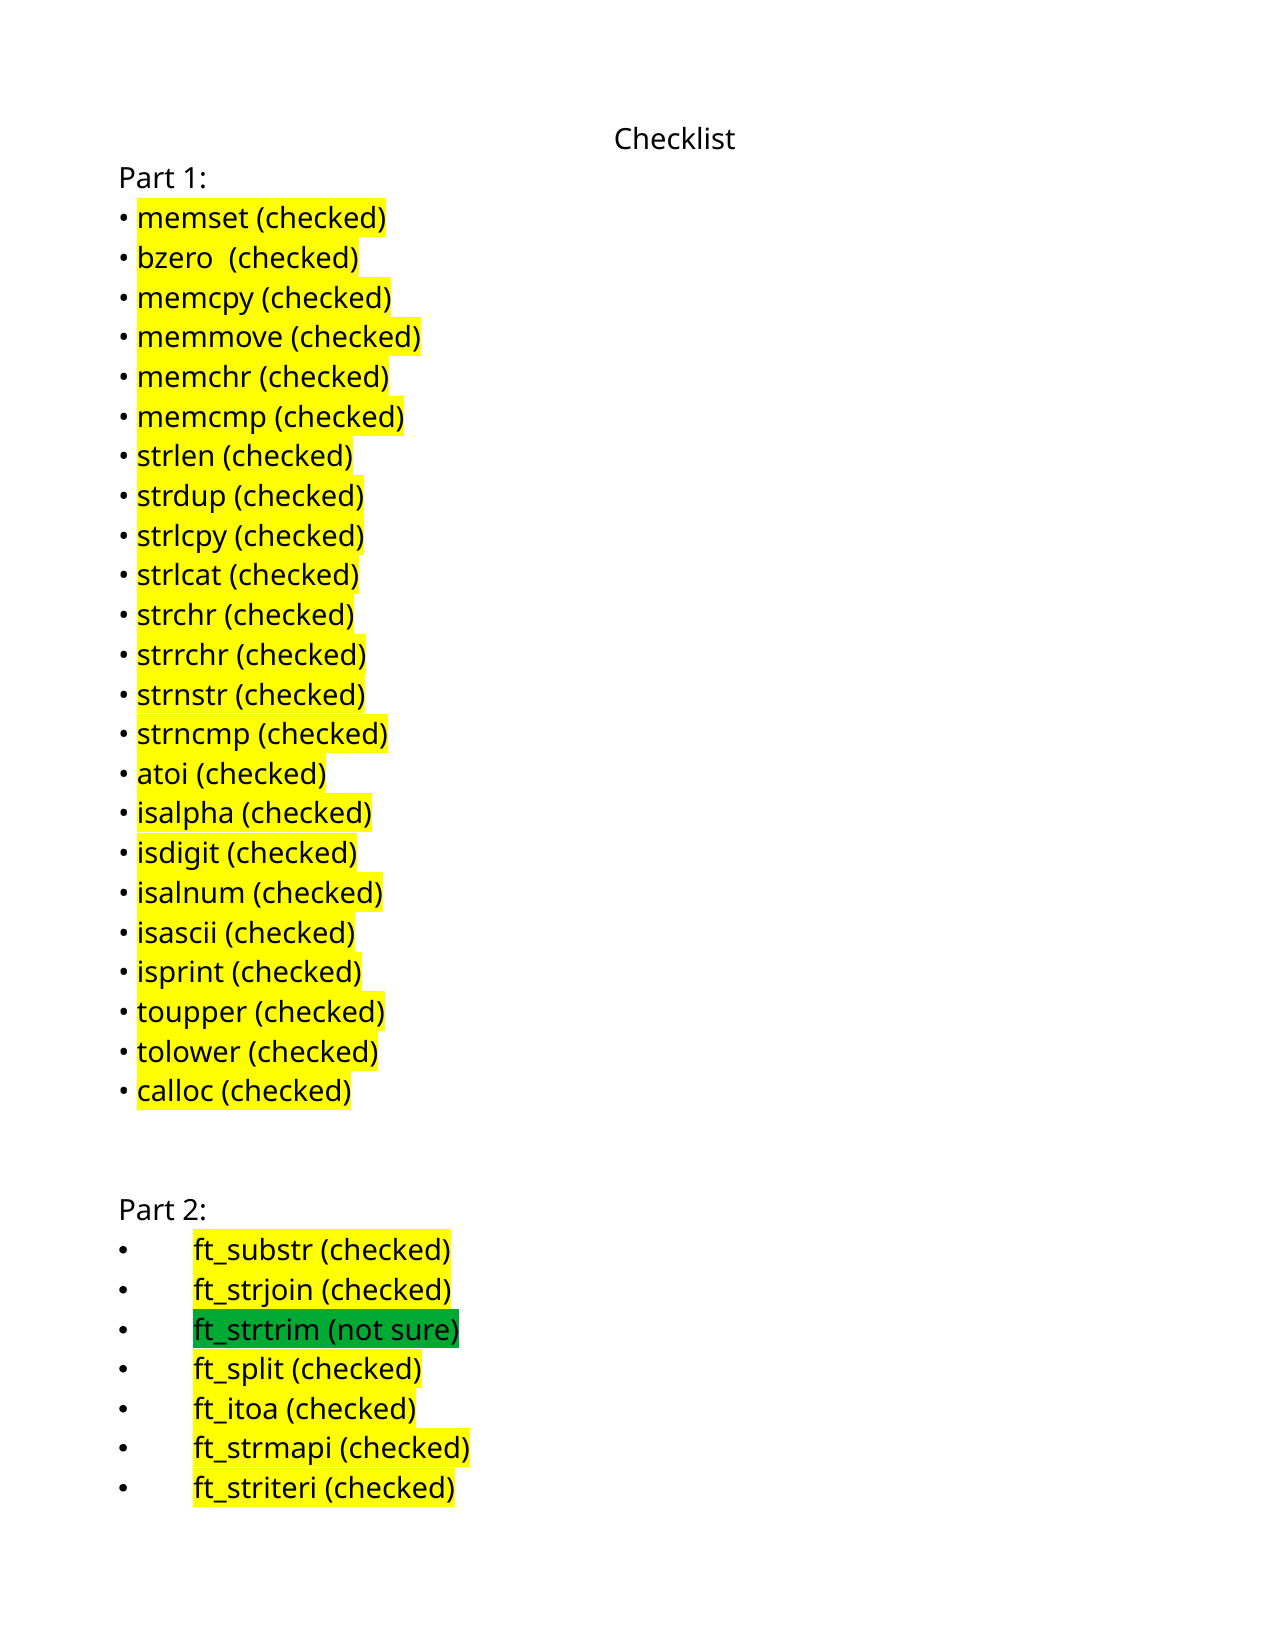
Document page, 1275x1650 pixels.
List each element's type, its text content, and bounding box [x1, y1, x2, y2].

text • isprint (checked) [118, 952, 1157, 991]
text • isalnum (checked) [118, 872, 1157, 912]
text • strlen (checked) [118, 436, 1157, 475]
text • tolower (checked) [118, 1031, 1157, 1071]
list ft_strmapi (checked) [118, 1428, 1157, 1467]
text • isdigit (checked) [118, 832, 1157, 872]
text • strlcat (checked) [118, 555, 1157, 594]
text • toupper (checked) [118, 991, 1157, 1031]
text Part 1: [118, 158, 1157, 197]
text • strlcpy (checked) [118, 515, 1157, 555]
text • strnstr (checked) [118, 674, 1157, 713]
text • bzero (checked) [118, 237, 1157, 277]
list ft_strtrim (not sure) [118, 1309, 1157, 1348]
list ft_split (checked) [118, 1348, 1157, 1388]
text • calloc (checked) [118, 1071, 1157, 1110]
text • memmove (checked) [118, 317, 1157, 356]
text Part 2: [118, 1190, 1157, 1229]
text • strrchr (checked) [118, 634, 1157, 674]
text • strdup (checked) [118, 475, 1157, 515]
text • strncmp (checked) [118, 713, 1157, 753]
list ft_substr (checked) [118, 1229, 1157, 1269]
text • memcpy (checked) [118, 277, 1157, 317]
text • isalpha (checked) [118, 793, 1157, 832]
text Checklist [118, 118, 1157, 158]
list ft_itoa (checked) [118, 1388, 1157, 1428]
list ft_strjoin (checked) [118, 1269, 1157, 1309]
text • memchr (checked) [118, 356, 1157, 396]
text • memset (checked) [118, 197, 1157, 237]
text • strchr (checked) [118, 594, 1157, 634]
text • isascii (checked) [118, 912, 1157, 952]
list ft_striteri (checked) [118, 1467, 1157, 1507]
text • memcmp (checked) [118, 396, 1157, 436]
text • atoi (checked) [118, 753, 1157, 793]
